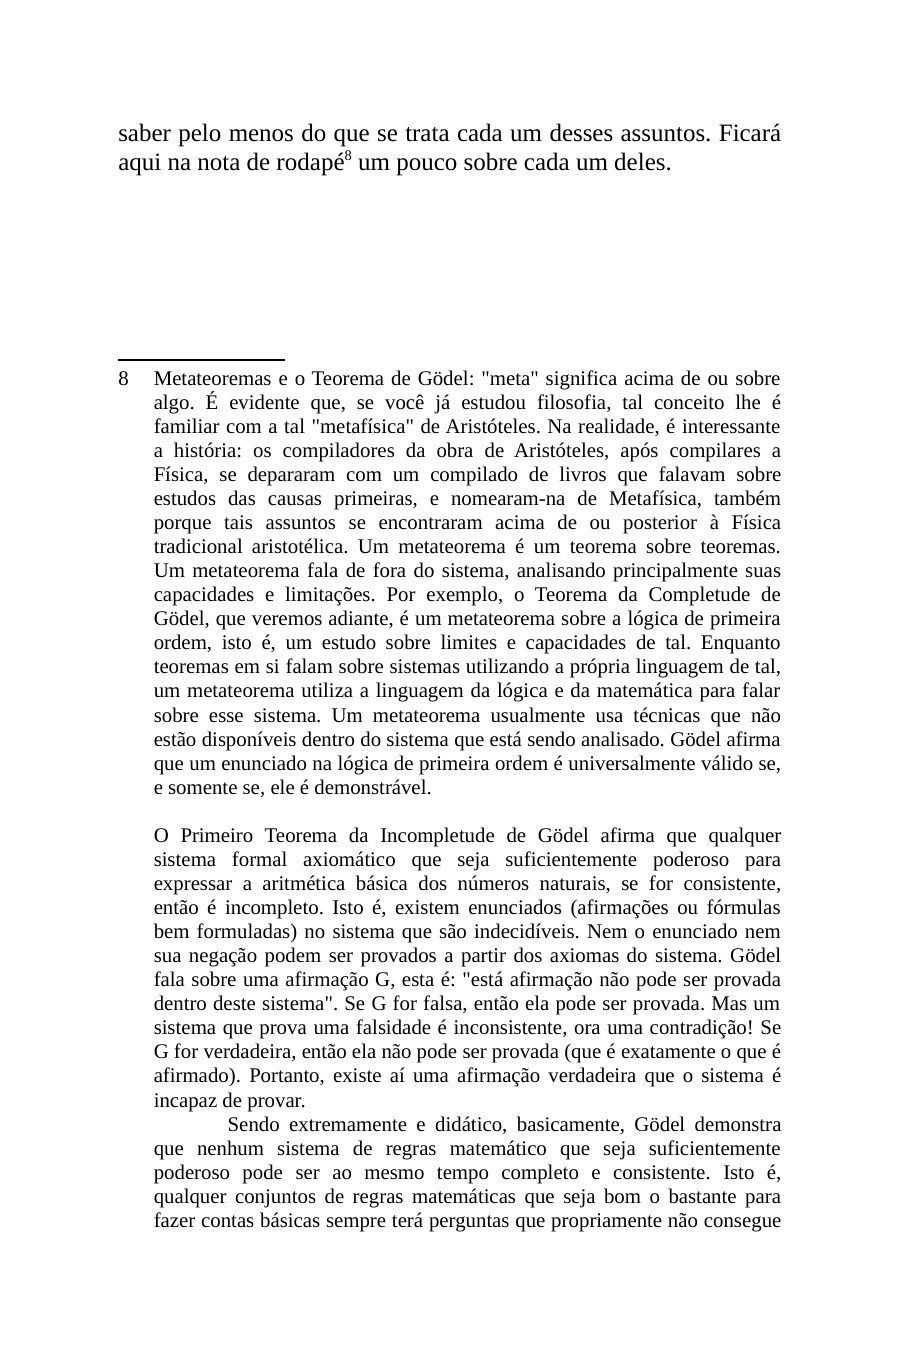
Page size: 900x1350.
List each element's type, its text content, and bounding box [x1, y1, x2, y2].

text saber pelo menos do que se trata cada um desses assuntos. Ficará aqui na nota de rodapé um pouco sobre cada um deles. [118, 118, 782, 176]
text O Primeiro Teorema da Incompletude de Gödel afirma que qualquer sistema formal axiomático que seja suficientemente poderoso para expressar a aritmética básica dos números naturais, se for consistente, então é incompleto. Isto é, existem enunciados (afirmações ou fórmulas bem formuladas) no sistema que são indecidíveis. Nem o enunciado nem sua negação podem ser provados a partir dos axiomas do sistema. Gödel fala sobre uma afirmação G, esta é: "está afirmação não pode ser provada dentro deste sistema". Se G for falsa, então ela pode ser provada. Mas um sistema que prova uma falsidade é inconsistente, ora uma contradição! Se G for verdadeira, então ela não pode ser provada (que é exatamente o que é afirmado). Portanto, existe aí uma afirmação verdadeira que o sistema é incapaz de provar. [118, 823, 782, 1112]
text Sendo extremamente e didático, basicamente, Gödel demonstra que nenhum sistema de regras matemático que seja suficientemente poderoso pode ser ao mesmo tempo completo e consistente. Isto é, qualquer conjuntos de regras matemáticas que seja bom o bastante para fazer contas básicas sempre terá perguntas que propriamente não consegue [118, 1112, 782, 1232]
text Metateoremas e o Teorema de Gödel: "meta" significa acima de ou sobre algo. É evidente que, se você já estudou filosofia, tal conceito lhe é familiar com a tal "metafísica" de Aristóteles. Na realidade, é interessante a história: os compiladores da obra de Aristóteles, após compilares a Física, se depararam com um compilado de livros que falavam sobre estudos das causas primeiras, e nomearam-na de Metafísica, também porque tais assuntos se encontraram acima de ou posterior à Física tradicional aristotélica. Um metateorema é um teorema sobre teoremas. Um metateorema fala de fora do sistema, analisando principalmente suas capacidades e limitações. Por exemplo, o Teorema da Completude de Gödel, que veremos adiante, é um metateorema sobre a lógica de primeira ordem, isto é, um estudo sobre limites e capacidades de tal. Enquanto teoremas em si falam sobre sistemas utilizando a própria linguagem de tal, um metateorema utiliza a linguagem da lógica e da matemática para falar sobre esse sistema. Um metateorema usualmente usa técnicas que não estão disponíveis dentro do sistema que está sendo analisado. Gödel afirma que um enunciado na lógica de primeira ordem é universalmente válido se, e somente se, ele é demonstrável. [118, 366, 782, 799]
